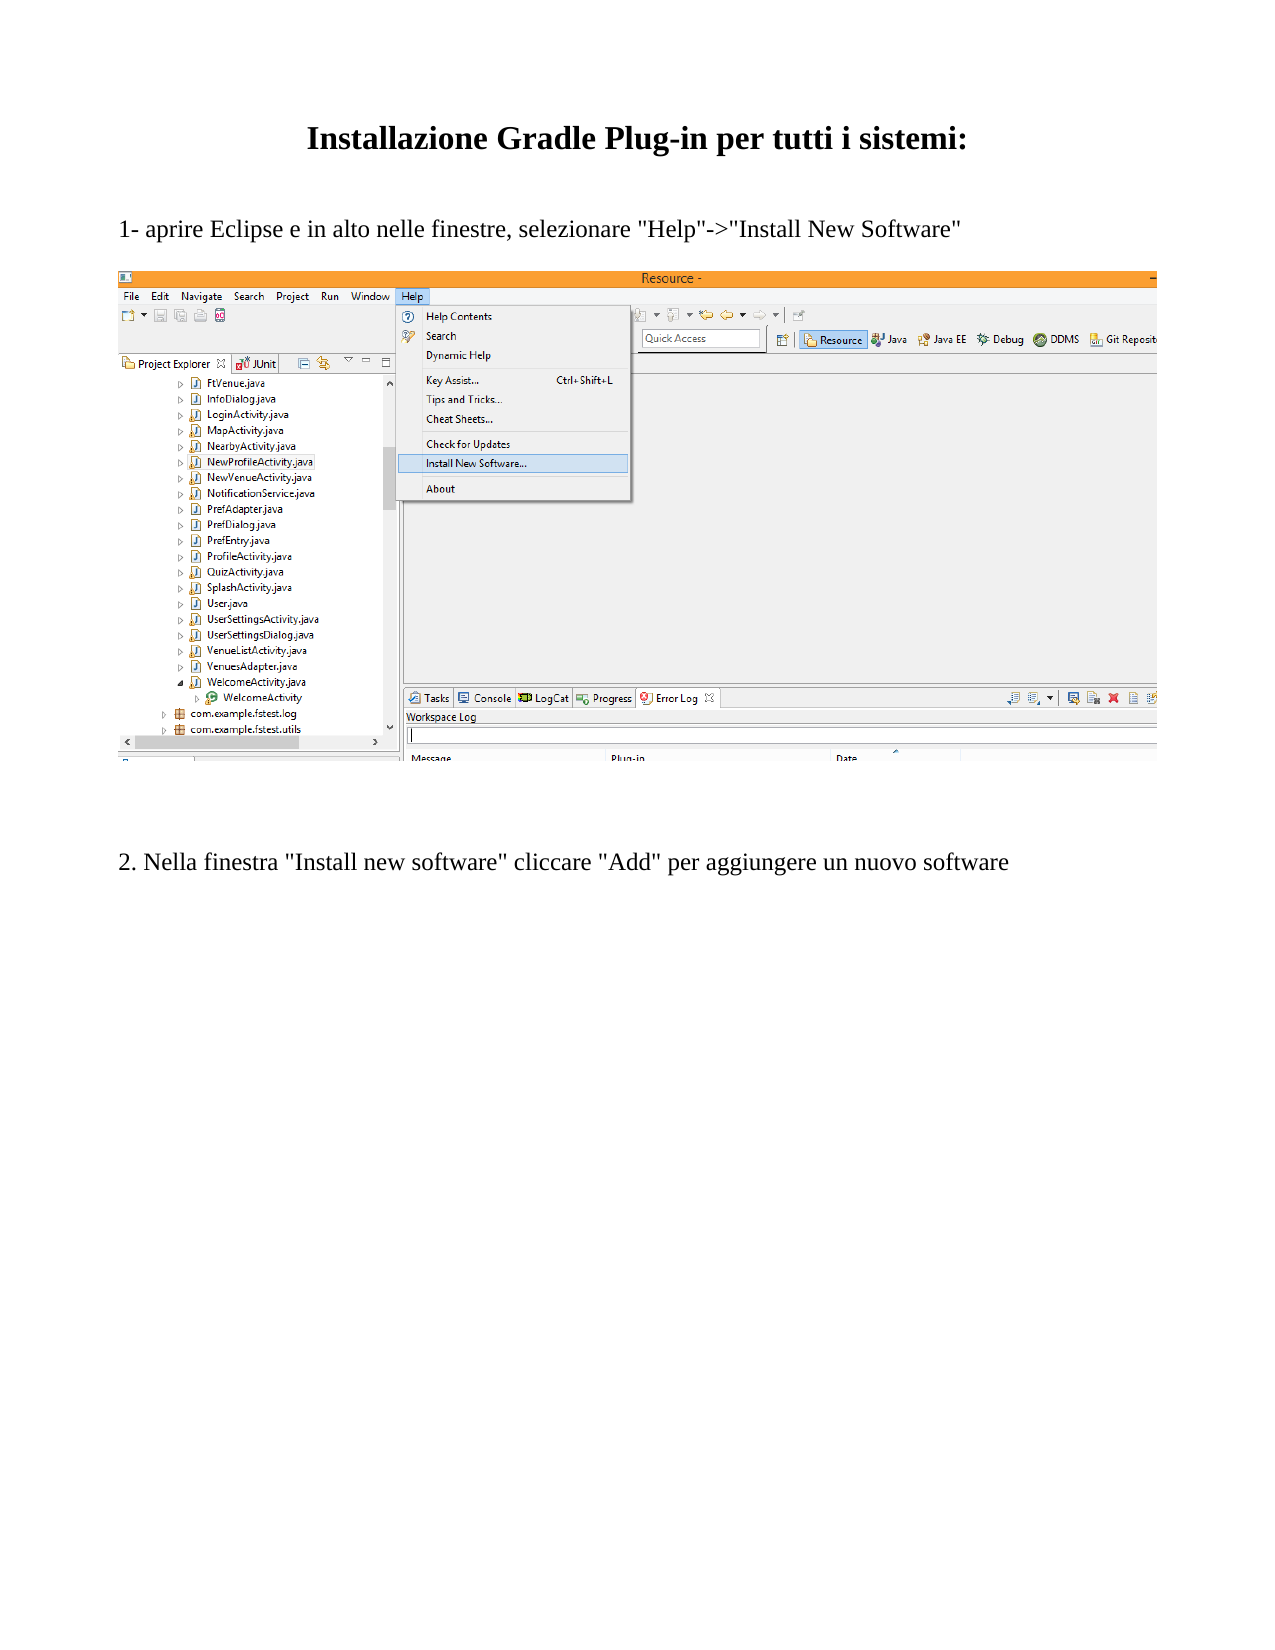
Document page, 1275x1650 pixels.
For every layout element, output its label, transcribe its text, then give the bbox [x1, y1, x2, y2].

text Installazione Gradle Plug-in per tutti i sistemi: [118, 118, 1157, 156]
text 2. Nella finestra "Install new software" cliccare "Add" per aggiungere un nuovo software [118, 847, 1157, 875]
text 1- aprire Eclipse e in alto nelle finestre, selezionare "Help"->"Install New Software" [118, 214, 1157, 243]
